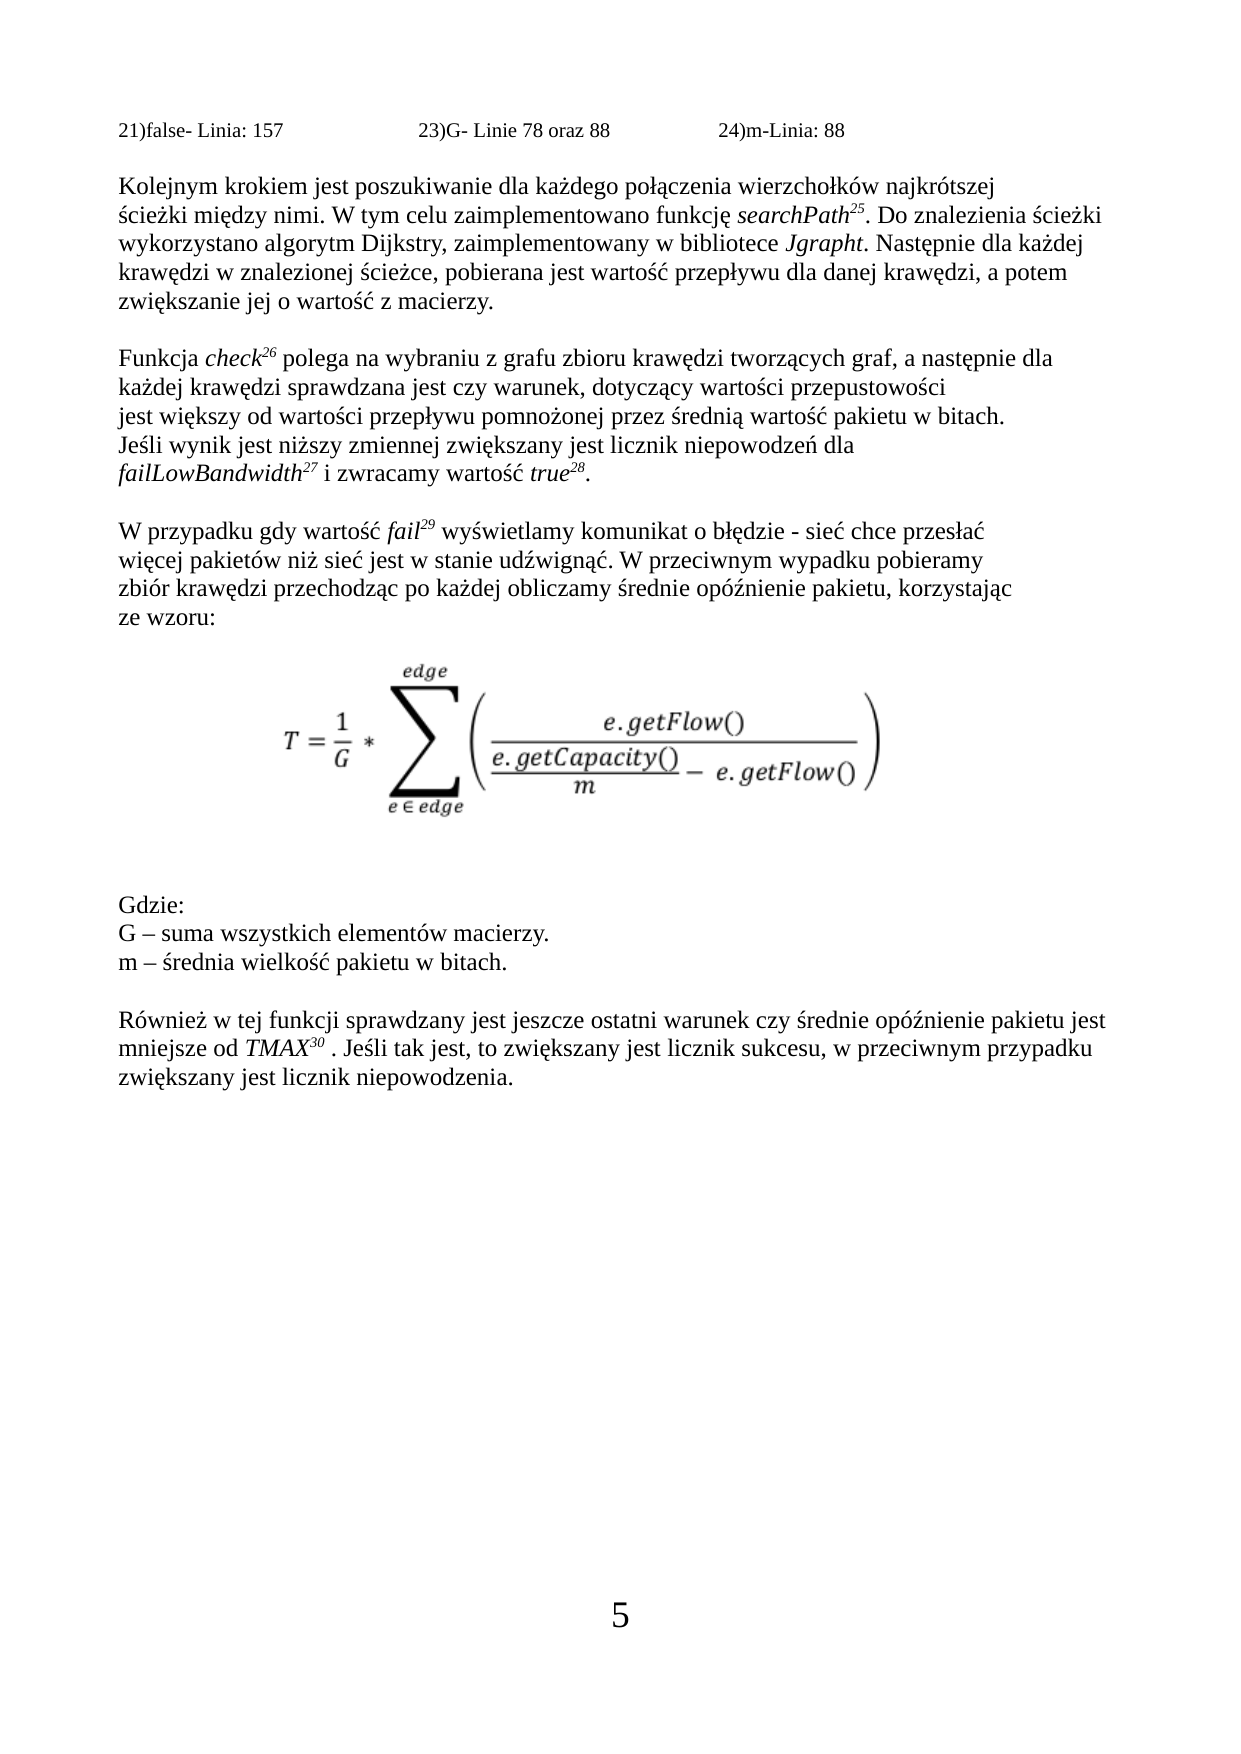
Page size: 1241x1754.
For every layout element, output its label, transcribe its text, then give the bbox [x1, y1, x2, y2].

text Kolejnym krokiem jest poszukiwanie dla każdego połączenia wierzchołków najkrótszej [118, 171, 1122, 200]
text ze wzoru: [118, 602, 1122, 631]
text failLowBandwidth27 i zwracamy wartość true28. [118, 458, 1122, 487]
text 21)false- Linia: 157 23)G- Linie 78 oraz 88 24)m-Linia: 88 [118, 118, 1122, 142]
text Również w tej funkcji sprawdzany jest jeszcze ostatni warunek czy średnie opóźnienie pakietu jest mniejsze od TMAX30 . Jeśli tak jest, to zwiększany jest licznik sukcesu, w przeciwnym przypadku zwiększany jest licznik niepowodzenia. [118, 1005, 1122, 1091]
text więcej pakietów niż sieć jest w stanie udźwignąć. W przeciwnym wypadku pobieramy [118, 545, 1122, 573]
text G – suma wszystkich elementów macierzy. [118, 918, 1122, 947]
text jest większy od wartości przepływu pomnożonej przez średnią wartość pakietu w bitach. [118, 401, 1122, 430]
text W przypadku gdy wartość fail29 wyświetlamy komunikat o błędzie - sieć chce przesłać [118, 516, 1122, 545]
text Jeśli wynik jest niższy zmiennej zwiększany jest licznik niepowodzeń dla [118, 430, 1122, 458]
text Funkcja check26 polega na wybraniu z grafu zbioru krawędzi tworzących graf, a następnie dla [118, 343, 1122, 372]
text ścieżki między nimi. W tym celu zaimplementowano funkcję searchPath25. Do znalezienia ścieżki wykorzystano algorytm Dijkstry, zaimplementowany w bibliotece Jgrapht. Następnie dla każdej krawędzi w znalezionej ścieżce, pobierana jest wartość przepływu dla danej krawędzi, a potem zwiększanie jej o wartość z macierzy. [118, 200, 1122, 315]
text każdej krawędzi sprawdzana jest czy warunek, dotyczący wartości przepustowości [118, 372, 1122, 401]
picture [240, 648, 956, 823]
text Gdzie: [118, 890, 1122, 918]
text m – średnia wielkość pakietu w bitach. [118, 947, 1122, 976]
text zbiór krawędzi przechodząc po każdej obliczamy średnie opóźnienie pakietu, korzystając [118, 573, 1122, 602]
